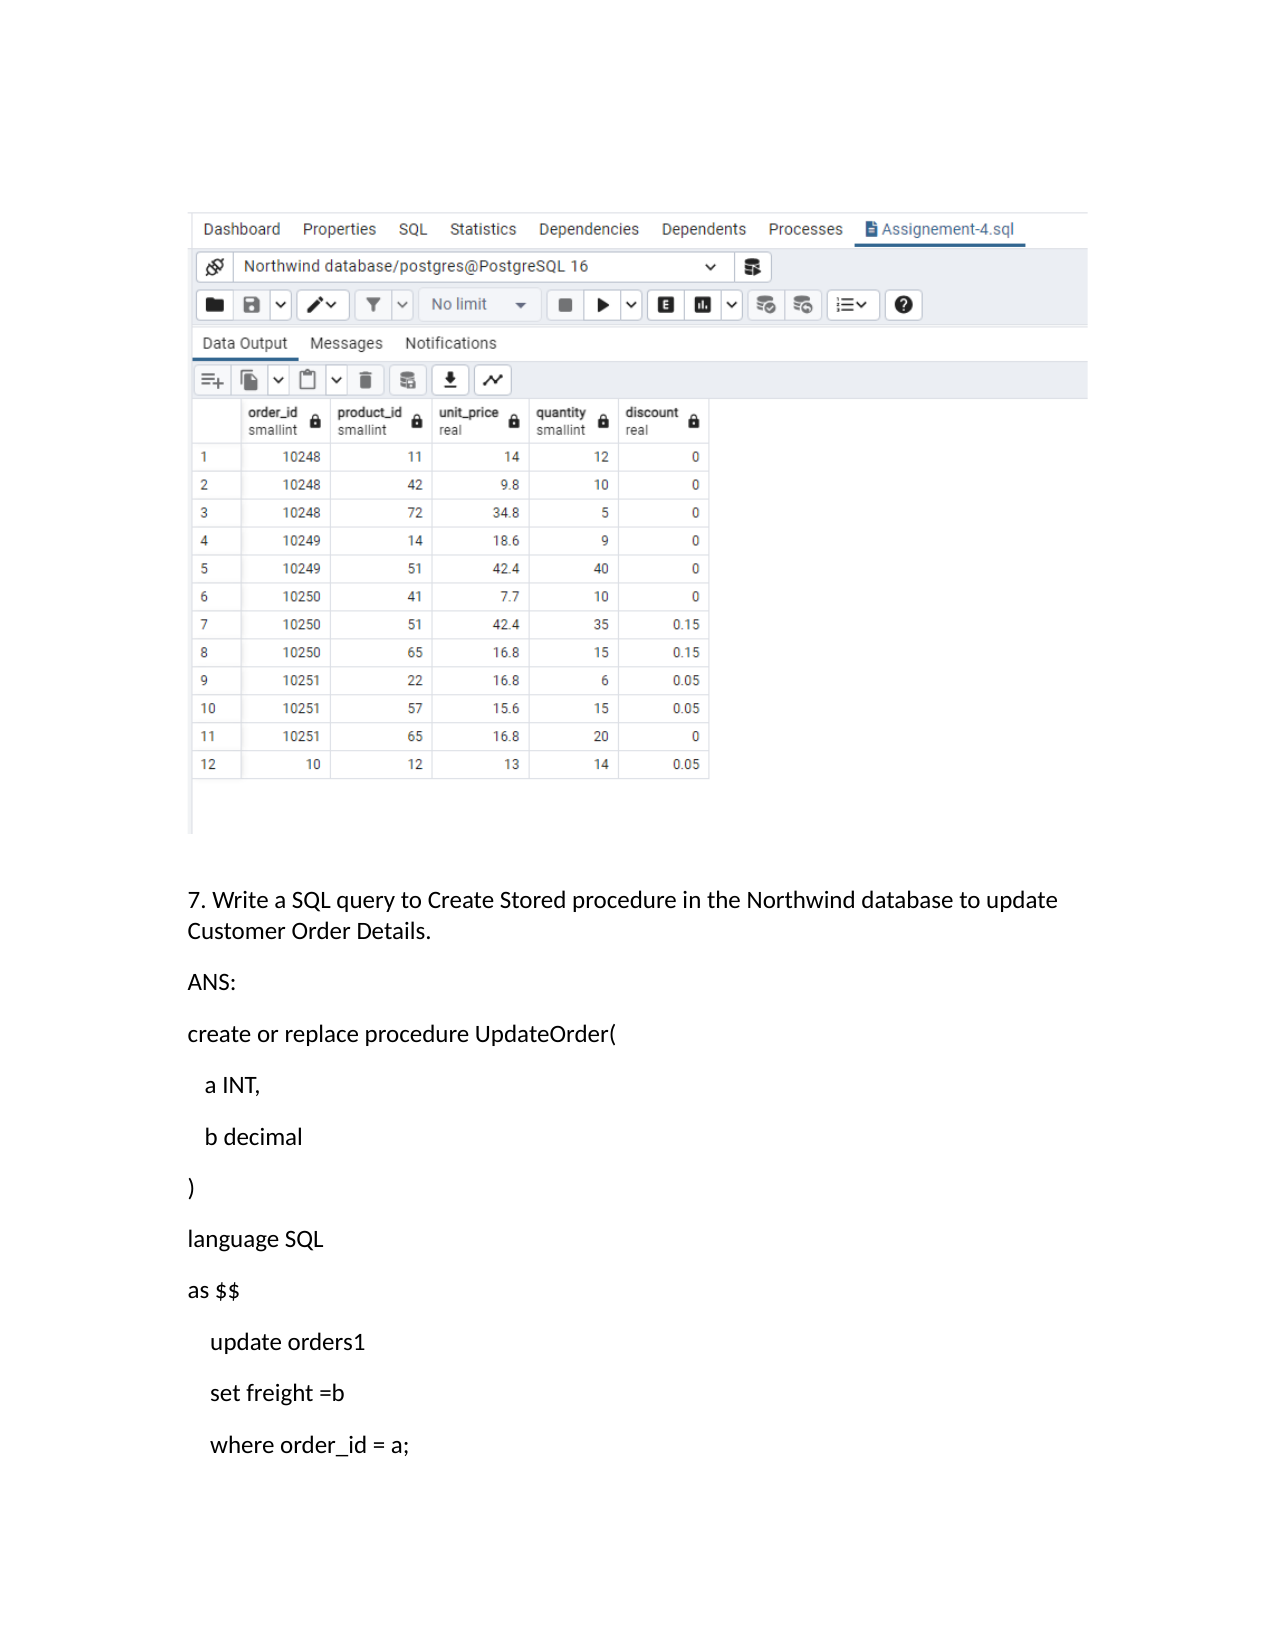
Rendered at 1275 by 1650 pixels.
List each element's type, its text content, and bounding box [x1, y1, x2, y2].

text ANS: [187, 967, 1087, 997]
picture [187, 210, 1088, 834]
text a INT, [187, 1069, 1087, 1100]
text 7. Write a SQL query to Create Stored procedure in the Northwind database to update Customer Order Details. [187, 885, 1087, 946]
text language SQL [187, 1223, 1087, 1254]
text where order_id = a; [187, 1429, 1087, 1459]
text create or replace procedure UpdateOrder( [187, 1018, 1087, 1048]
text ) [187, 1172, 1087, 1202]
text b decimal [187, 1121, 1087, 1151]
text set freight =b [187, 1377, 1087, 1408]
text as $$ [187, 1275, 1087, 1305]
text update orders1 [187, 1326, 1087, 1357]
